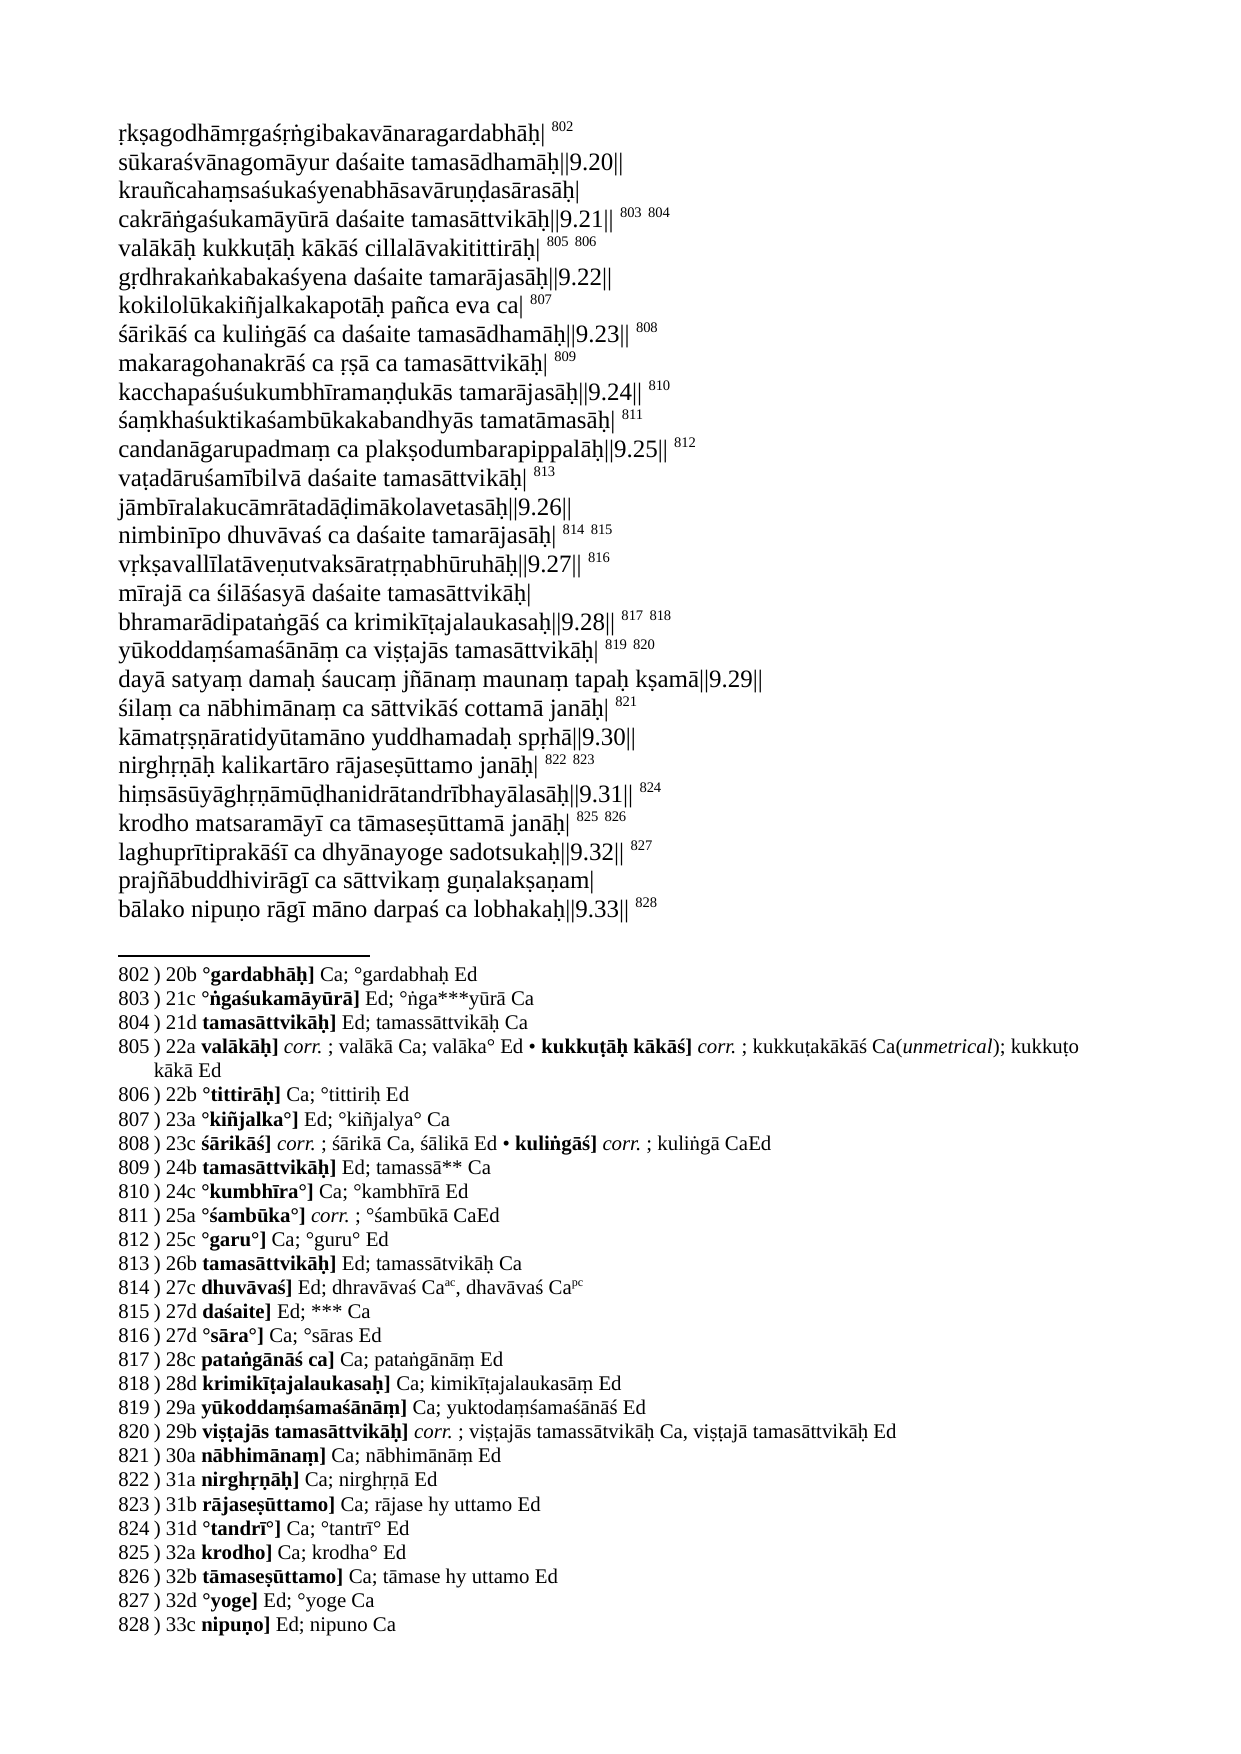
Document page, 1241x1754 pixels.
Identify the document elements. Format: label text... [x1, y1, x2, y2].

text ) 28c pataṅgānāś ca] Ca; pataṅgānāṃ Ed [118, 1347, 1122, 1371]
text krodho matsaramāyī ca tāmaseṣūttamā janāḥ| [118, 808, 1122, 837]
text śaṃkhaśuktikaśambūkakabandhyās tamatāmasāḥ| [118, 406, 1122, 434]
text ) 23a °kiñjalka°] Ed; °kiñjalya° Ca [118, 1106, 1122, 1131]
text kokilolūkakiñjalkakapotāḥ pañca eva ca| [118, 291, 1122, 319]
text ) 25c °garu°] Ca; °guru° Ed [118, 1227, 1122, 1251]
text ) 22a valākāḥ] corr. ; valākā Ca; valāka° Ed • kukkuṭāḥ kākāś] corr. ; kukkuṭakākāś Ca(unmetrical); kukkuṭo kākā Ed [118, 1034, 1122, 1082]
text ) 32a krodho] Ca; krodha° Ed [118, 1539, 1122, 1564]
text ) 27d °sāra°] Ca; °sāras Ed [118, 1323, 1122, 1347]
text ) 32b tāmaseṣūttamo] Ca; tāmase hy uttamo Ed [118, 1564, 1122, 1588]
text ) 31b rājaseṣūttamo] Ca; rājase hy uttamo Ed [118, 1491, 1122, 1516]
text mīrajā ca śilāśasyā daśaite tamasāttvikāḥ| [118, 578, 1122, 607]
text ) 25a °śambūka°] corr. ; °śambūkā CaEd [118, 1203, 1122, 1227]
text candanāgarupadmaṃ ca plakṣodumbarapippalāḥ||9.25|| [118, 434, 1122, 463]
text nimbinīpo dhuvāvaś ca daśaite tamarājasāḥ| [118, 521, 1122, 549]
text bhramarādipataṅgāś ca krimikīṭajalaukasaḥ||9.28|| [118, 607, 1122, 636]
text hiṃsāsūyāghṛṇāmūḍhanidrātandrībhayālasāḥ||9.31|| [118, 779, 1122, 808]
text prajñābuddhivirāgī ca sāttvikaṃ guṇalakṣaṇam| [118, 866, 1122, 894]
text vaṭadāruśamībilvā daśaite tamasāttvikāḥ| [118, 463, 1122, 492]
text sūkaraśvānagomāyur daśaite tamasādhamāḥ||9.20|| [118, 147, 1122, 176]
text ) 24b tamasāttvikāḥ] Ed; tamassā** Ca [118, 1154, 1122, 1179]
text ) 21c °ṅgaśukamāyūrā] Ed; °ṅga***yūrā Ca [118, 986, 1122, 1010]
text ) 22b °tittirāḥ] Ca; °tittiriḥ Ed [118, 1082, 1122, 1106]
text ) 32d °yoge] Ed; °yoge Ca [118, 1588, 1122, 1612]
text jāmbīralakucāmrātadāḍimākolavetasāḥ||9.26|| [118, 492, 1122, 521]
text valākāḥ kukkuṭāḥ kākāś cillalāvakitittirāḥ| [118, 233, 1122, 262]
text ) 20b °gardabhāḥ] Ca; °gardabhaḥ Ed [118, 962, 1122, 986]
text bālako nipuṇo rāgī māno darpaś ca lobhakaḥ||9.33|| [118, 894, 1122, 923]
text ) 26b tamasāttvikāḥ] Ed; tamassātvikāḥ Ca [118, 1251, 1122, 1275]
text ) 31d °tandrī°] Ca; °tantrī° Ed [118, 1516, 1122, 1539]
text ) 28d krimikīṭajalaukasaḥ] Ca; kimikīṭajalaukasāṃ Ed [118, 1371, 1122, 1395]
text ) 31a nirghṛṇāḥ] Ca; nirghṛṇā Ed [118, 1467, 1122, 1491]
text gṛdhrakaṅkabakaśyena daśaite tamarājasāḥ||9.22|| [118, 262, 1122, 291]
text vṛkṣavallīlatāveṇutvaksāratṛṇabhūruhāḥ||9.27|| [118, 549, 1122, 578]
text cakrāṅgaśukamāyūrā daśaite tamasāttvikāḥ||9.21|| [118, 204, 1122, 233]
text kāmatṛṣṇāratidyūtamāno yuddhamadaḥ spṛhā||9.30|| [118, 722, 1122, 751]
text ) 27d daśaite] Ed; *** Ca [118, 1299, 1122, 1323]
text yūkoddaṃśamaśānāṃ ca viṣṭajās tamasāttvikāḥ| [118, 636, 1122, 664]
text ṛkṣagodhāmṛgaśṛṅgibakavānaragardabhāḥ| [118, 118, 1122, 147]
text ) 30a nābhimānaṃ] Ca; nābhimānāṃ Ed [118, 1443, 1122, 1467]
text ) 29a yūkoddaṃśamaśānāṃ] Ca; yuktodaṃśamaśānāś Ed [118, 1395, 1122, 1419]
text ) 24c °kumbhīra°] Ca; °kambhīrā Ed [118, 1179, 1122, 1203]
text nirghṛṇāḥ kalikartāro rājaseṣūttamo janāḥ| [118, 751, 1122, 779]
text dayā satyaṃ damaḥ śaucaṃ jñānaṃ maunaṃ tapaḥ kṣamā||9.29|| [118, 664, 1122, 693]
text laghuprītiprakāśī ca dhyānayoge sadotsukaḥ||9.32|| [118, 837, 1122, 866]
text ) 33c nipuṇo] Ed; nipuno Ca [118, 1612, 1122, 1636]
text śilaṃ ca nābhimānaṃ ca sāttvikāś cottamā janāḥ| [118, 693, 1122, 722]
text ) 27c dhuvāvaś] Ed; dhravāvaś Caac, dhavāvaś Capc [118, 1275, 1122, 1299]
text ) 23c śārikāś] corr. ; śārikā Ca, śālikā Ed • kuliṅgāś] corr. ; kuliṅgā CaEd [118, 1131, 1122, 1154]
text krauñcahaṃsaśukaśyenabhāsavāruṇḍasārasāḥ| [118, 176, 1122, 204]
text kacchapaśuśukumbhīramaṇḍukās tamarājasāḥ||9.24|| [118, 377, 1122, 406]
text śārikāś ca kuliṅgāś ca daśaite tamasādhamāḥ||9.23|| [118, 319, 1122, 348]
text ) 21d tamasāttvikāḥ] Ed; tamassāttvikāḥ Ca [118, 1010, 1122, 1034]
text makaragohanakrāś ca ṛṣā ca tamasāttvikāḥ| [118, 348, 1122, 377]
text ) 29b viṣṭajās tamasāttvikāḥ] corr. ; viṣṭajās tamassātvikāḥ Ca, viṣṭajā tamasāttvikāḥ Ed [118, 1419, 1122, 1443]
